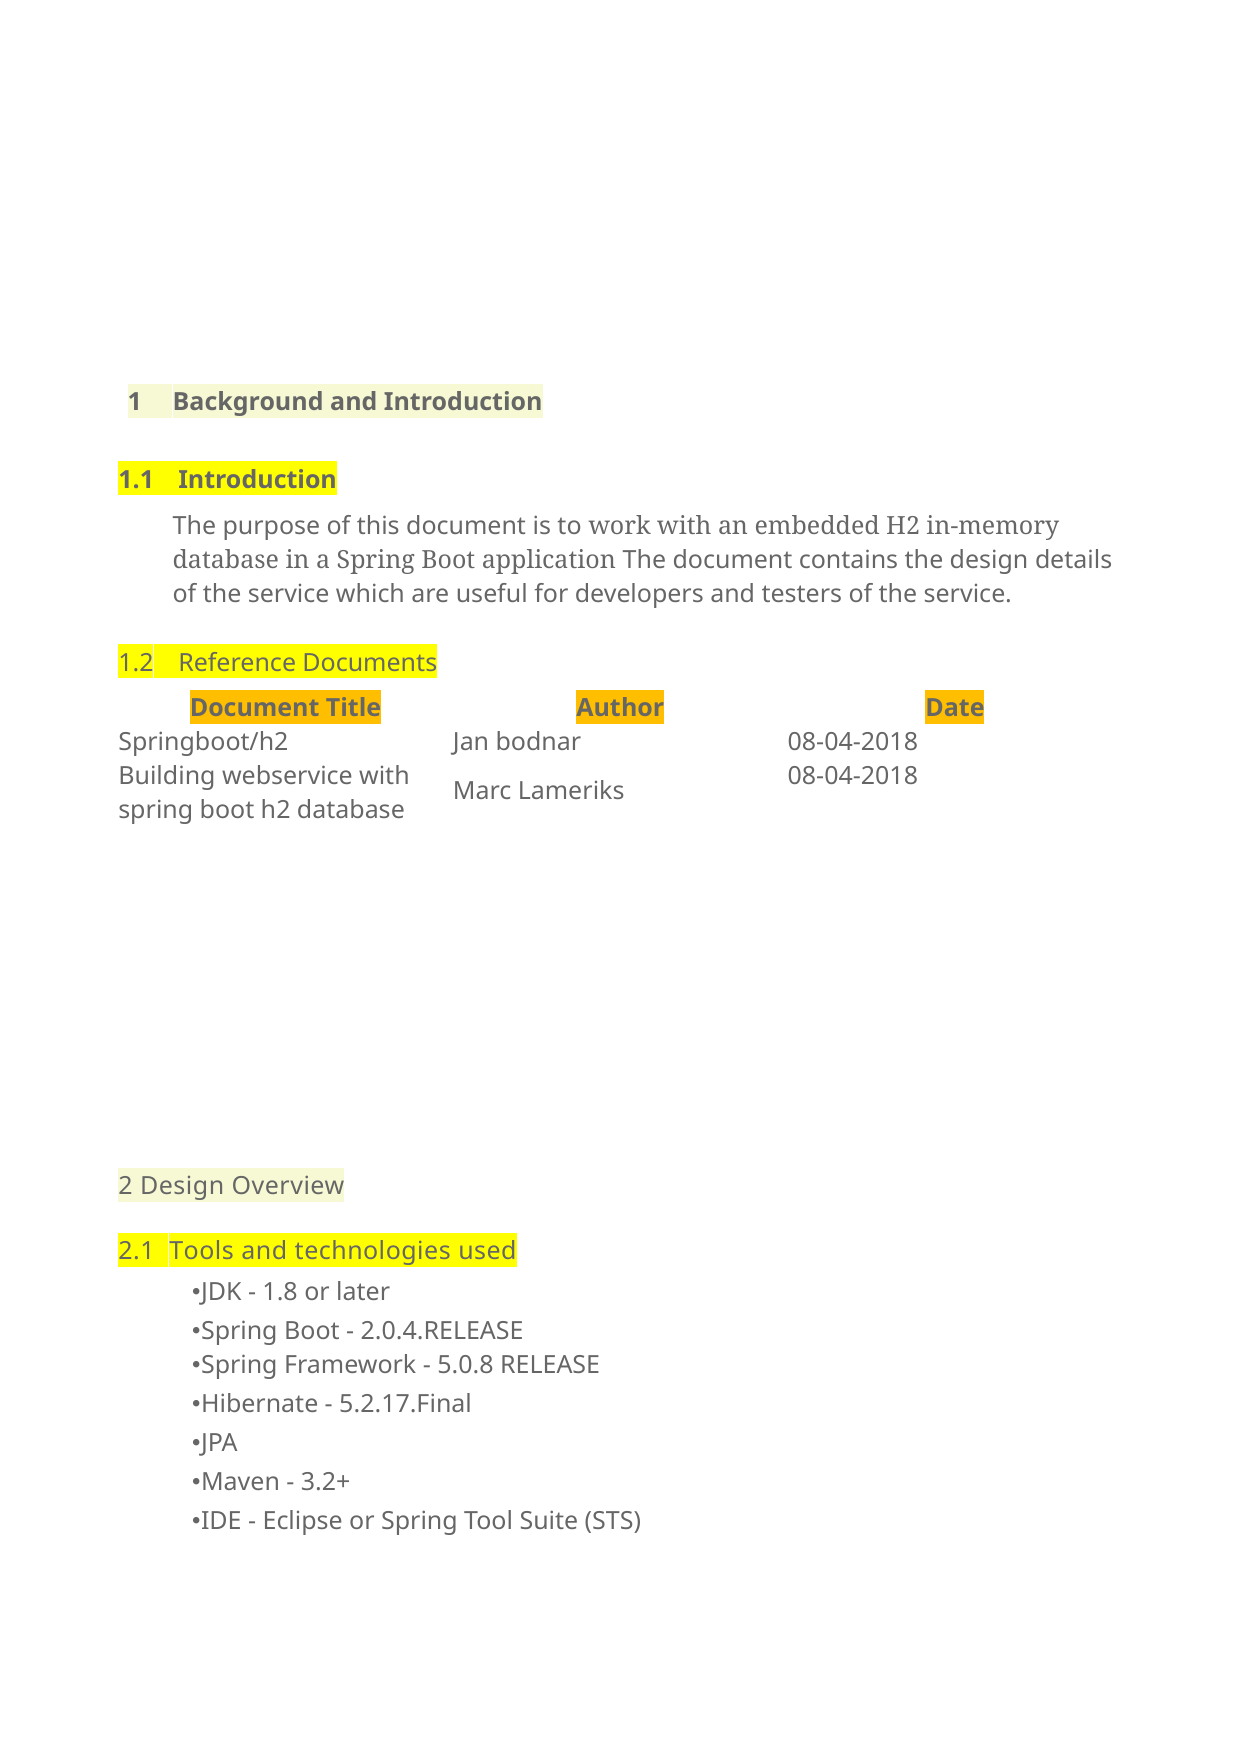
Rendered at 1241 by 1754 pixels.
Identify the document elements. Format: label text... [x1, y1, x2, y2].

list Spring Boot - 2.0.4.RELEASE [118, 1312, 1122, 1346]
table_cell Jan bodnar [453, 724, 787, 758]
subtitle Introduction [118, 461, 1122, 495]
table_header Date [788, 690, 1122, 724]
table_cell Marc Lameriks [453, 758, 787, 853]
list JDK - 1.8 or later [118, 1273, 1122, 1307]
table_cell 08-04-2018 [788, 724, 1122, 758]
table_cell 08-04-2018 [788, 758, 1122, 853]
subtitle Background and Introduction [127, 383, 1122, 418]
table_header Author [453, 690, 787, 724]
subtitle 2.1 Tools and technologies used [118, 1233, 1122, 1267]
list IDE - Eclipse or Spring Tool Suite (STS) [118, 1503, 1122, 1537]
list The purpose of this document is to work with an embedded H2 in-memory database in a Spring Boot application The document contains the design details of the service which are useful for developers and testers of the service. [127, 508, 1122, 610]
table_cell Building webservice with spring boot h2 database [118, 758, 453, 853]
list Maven - 3.2+ [118, 1464, 1122, 1498]
subtitle 2 Design Overview [118, 1167, 1122, 1202]
list Hibernate - 5.2.17.Final [118, 1386, 1122, 1419]
list JPA [118, 1425, 1122, 1459]
list Spring Framework - 5.0.8 RELEASE [118, 1346, 1122, 1380]
table_cell Springboot/h2 [118, 724, 453, 758]
subtitle Reference Documents [118, 648, 1122, 677]
table_header Document Title [118, 690, 453, 724]
